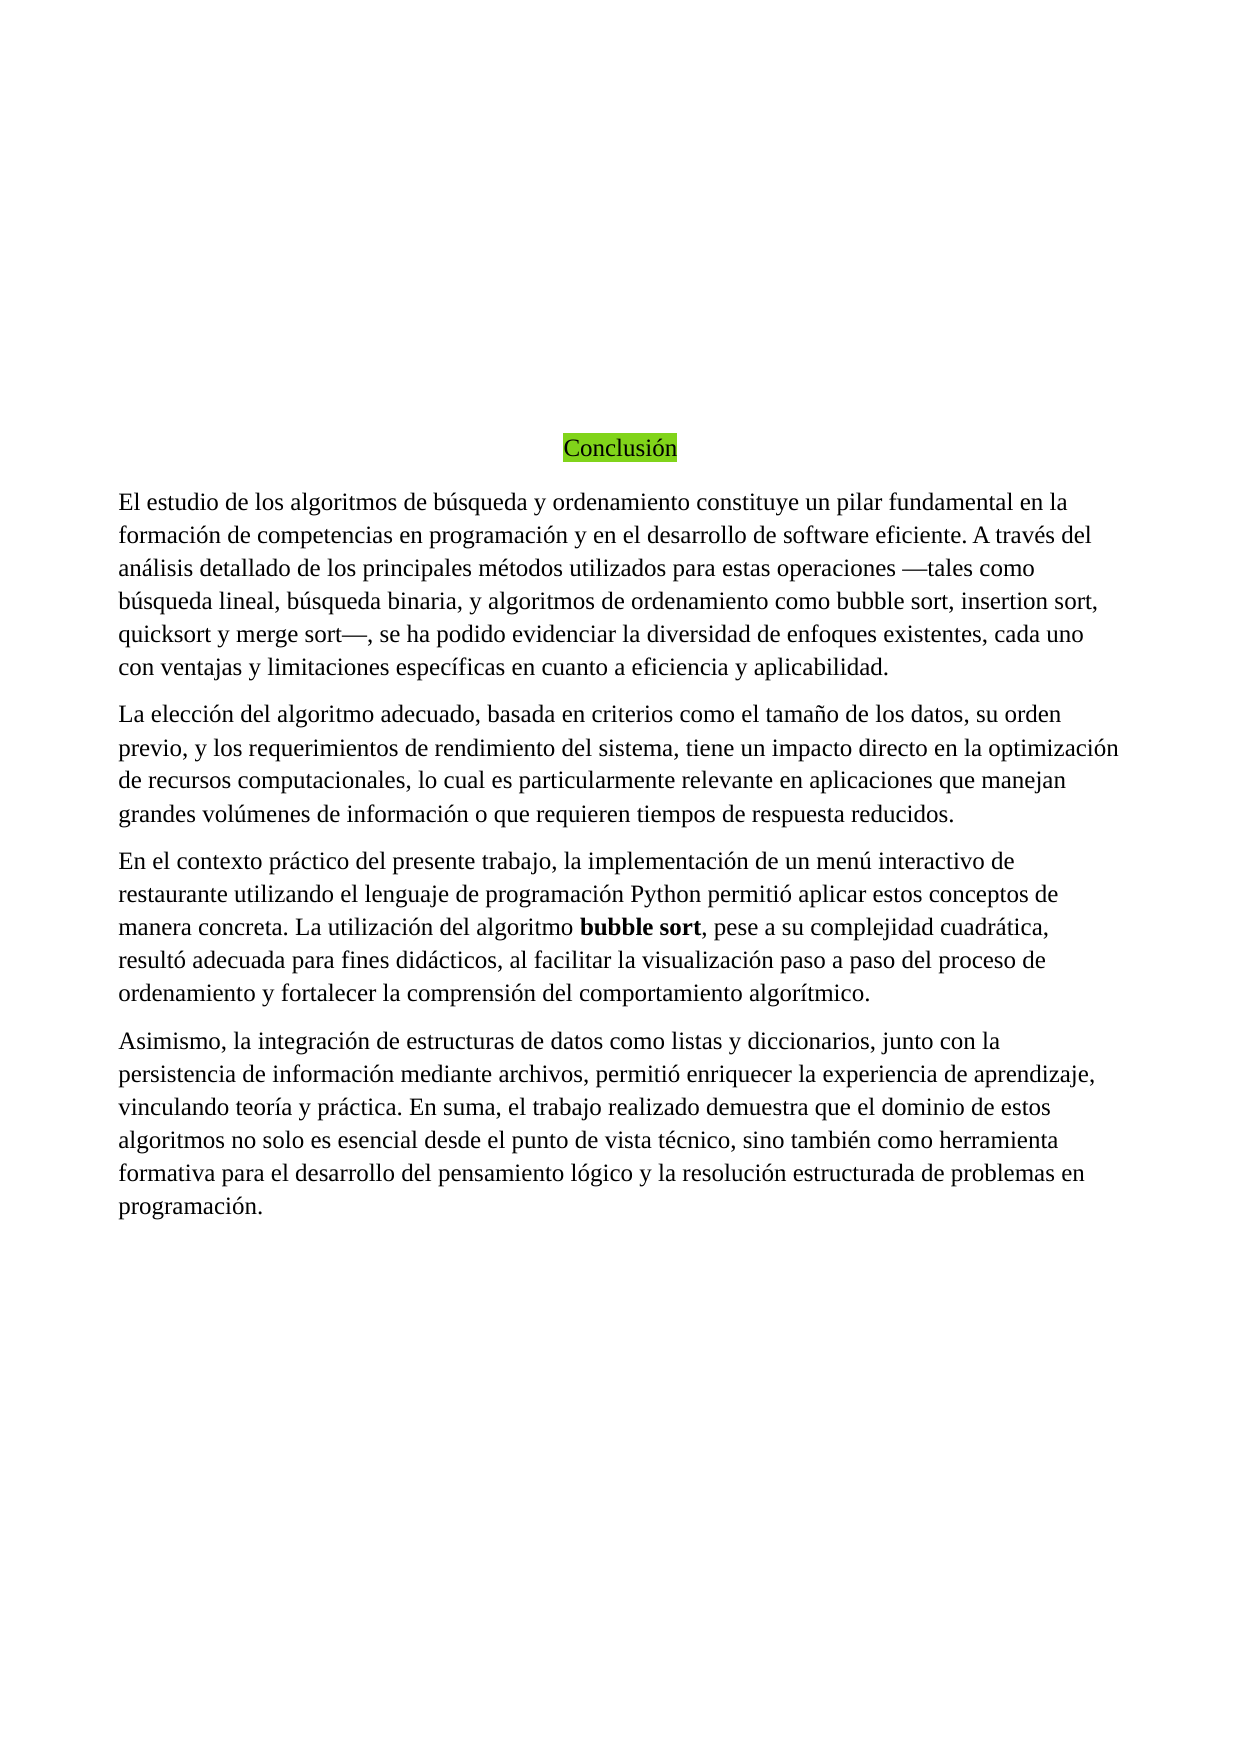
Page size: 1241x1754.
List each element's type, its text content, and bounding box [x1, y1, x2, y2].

text Asimismo, la integración de estructuras de datos como listas y diccionarios, junto con la persistencia de información mediante archivos, permitió enriquecer la experiencia de aprendizaje, vinculando teoría y práctica. En suma, el trabajo realizado demuestra que el dominio de estos algoritmos no solo es esencial desde el punto de vista técnico, sino también como herramienta formativa para el desarrollo del pensamiento lógico y la resolución estructurada de problemas en programación. [118, 1026, 1122, 1220]
text El estudio de los algoritmos de búsqueda y ordenamiento constituye un pilar fundamental en la formación de competencias en programación y en el desarrollo de software eficiente. A través del análisis detallado de los principales métodos utilizados para estas operaciones —tales como búsqueda lineal, búsqueda binaria, y algoritmos de ordenamiento como bubble sort, insertion sort, quicksort y merge sort—, se ha podido evidenciar la diversidad de enfoques existentes, cada uno con ventajas y limitaciones específicas en cuanto a eficiencia y aplicabilidad. [118, 487, 1122, 681]
text La elección del algoritmo adecuado, basada en criterios como el tamaño de los datos, su orden previo, y los requerimientos de rendimiento del sistema, tiene un impacto directo en la optimización de recursos computacionales, lo cual es particularmente relevante en aplicaciones que manejan grandes volúmenes de información o que requieren tiempos de respuesta reducidos. [118, 699, 1122, 827]
text En el contexto práctico del presente trabajo, la implementación de un menú interactivo de restaurante utilizando el lenguaje de programación Python permitió aplicar estos conceptos de manera concreta. La utilización del algoritmo bubble sort, pese a su complejidad cuadrática, resultó adecuada para fines didácticos, al facilitar la visualización paso a paso del proceso de ordenamiento y fortalecer la comprensión del comportamiento algorítmico. [118, 846, 1122, 1007]
text Conclusión [118, 433, 1122, 462]
